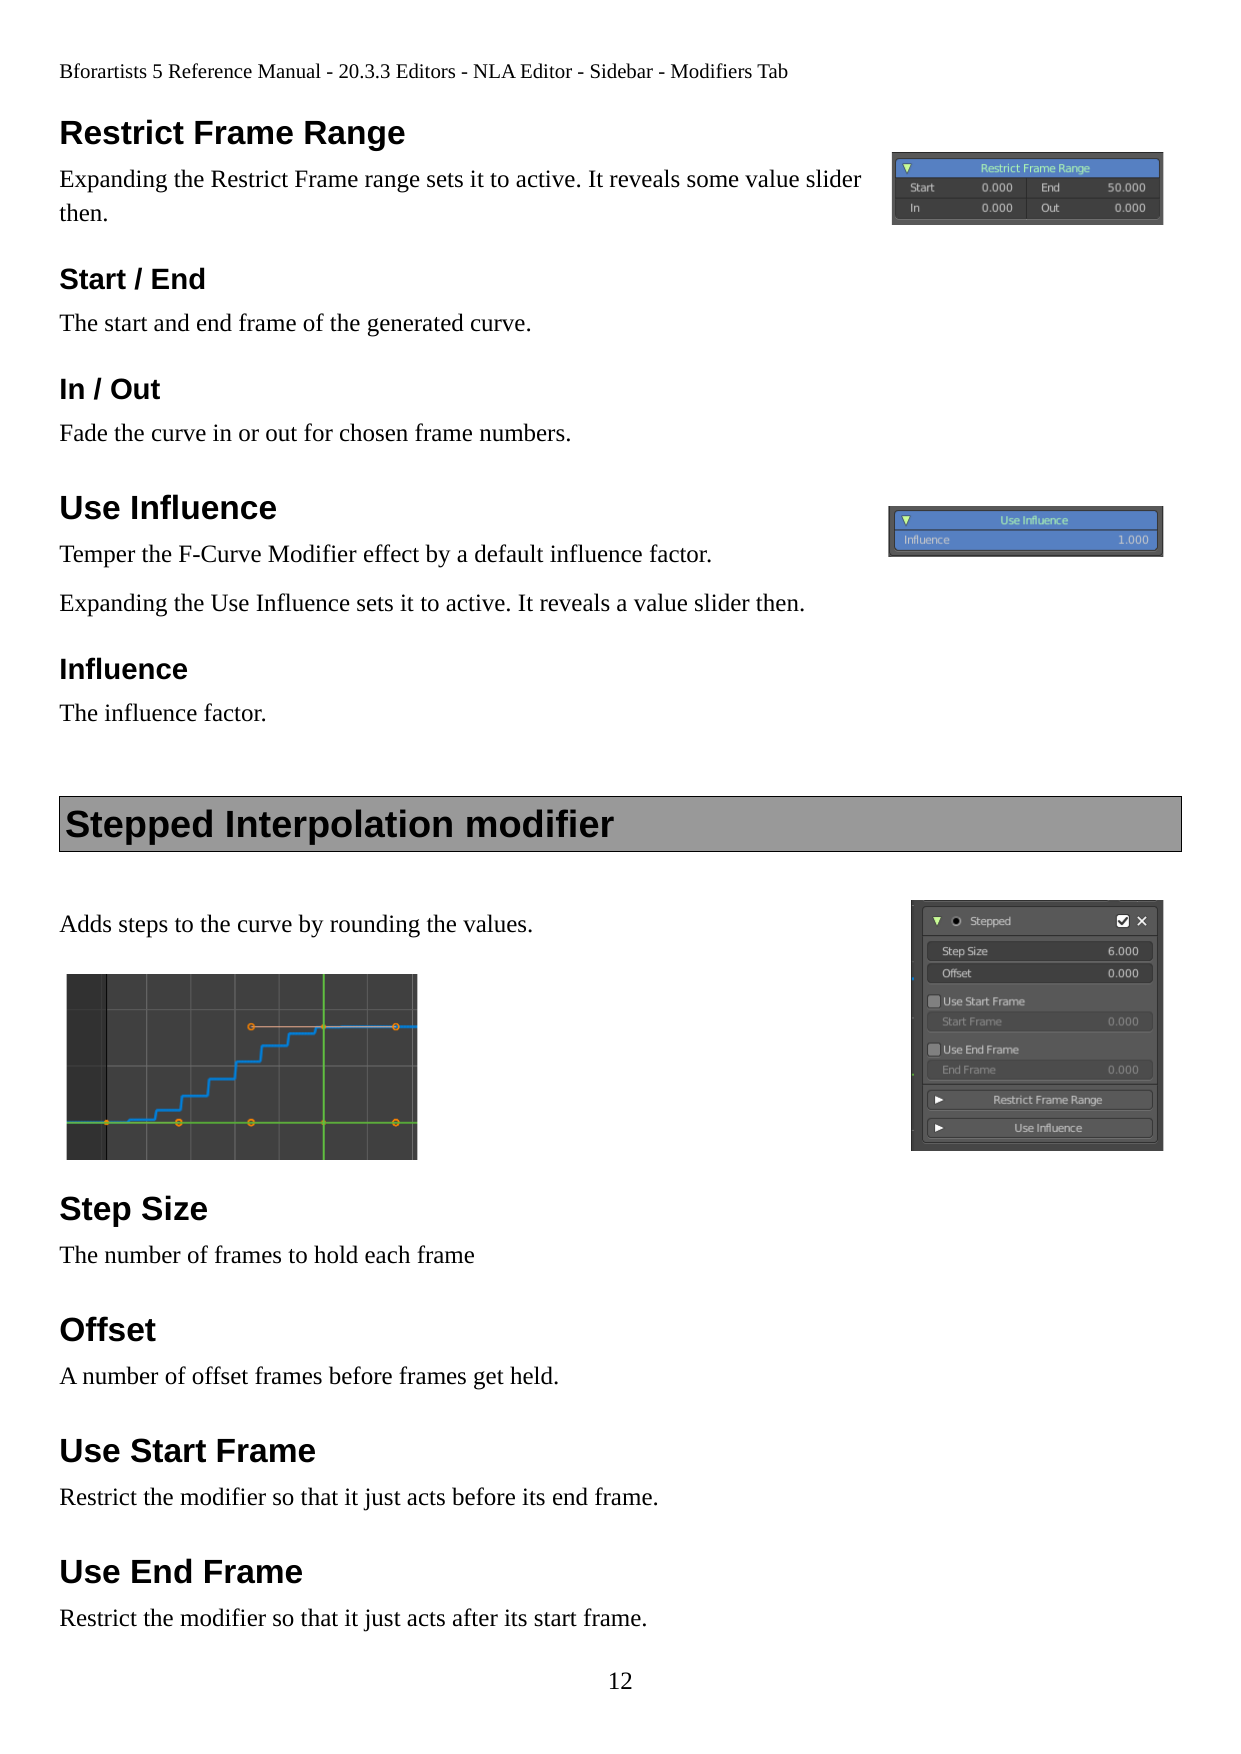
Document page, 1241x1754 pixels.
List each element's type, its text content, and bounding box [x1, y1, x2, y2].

picture [66, 974, 418, 1160]
text A number of offset frames before frames get held. [59, 1361, 1181, 1389]
text The influence factor. [59, 698, 1181, 727]
subtitle Restrict Frame Range [59, 113, 1181, 151]
subtitle Use Start Frame [59, 1431, 1181, 1469]
table_header Stepped Interpolation modifier [60, 797, 1181, 851]
subtitle Step Size [59, 1188, 1181, 1227]
subtitle In / Out [59, 372, 1181, 406]
subtitle Influence [59, 652, 1181, 686]
text The number of frames to hold each frame [59, 1240, 1181, 1268]
text Restrict the modifier so that it just acts after its start frame. [59, 1603, 1181, 1632]
text Temper the F-Curve Modifier effect by a default influence factor. [59, 539, 1181, 568]
picture [891, 152, 1164, 225]
text The start and end frame of the generated curve. [59, 308, 1181, 337]
subtitle Offset [59, 1309, 1181, 1348]
picture [888, 506, 1164, 557]
text Expanding the Use Influence sets it to active. It reveals a value slider then. [59, 588, 1181, 617]
text Expanding the Restrict Frame range sets it to active. It reveals some value slider then. [59, 164, 1181, 227]
subtitle Use Influence [59, 488, 1181, 527]
picture [911, 900, 1164, 1151]
text Adds steps to the curve by rounding the values. [59, 909, 911, 938]
subtitle Start / End [59, 262, 1181, 296]
text Fade the curve in or out for chosen frame numbers. [59, 418, 1181, 447]
text Restrict the modifier so that it just acts before its end frame. [59, 1482, 1181, 1511]
subtitle Use End Frame [59, 1552, 1181, 1590]
